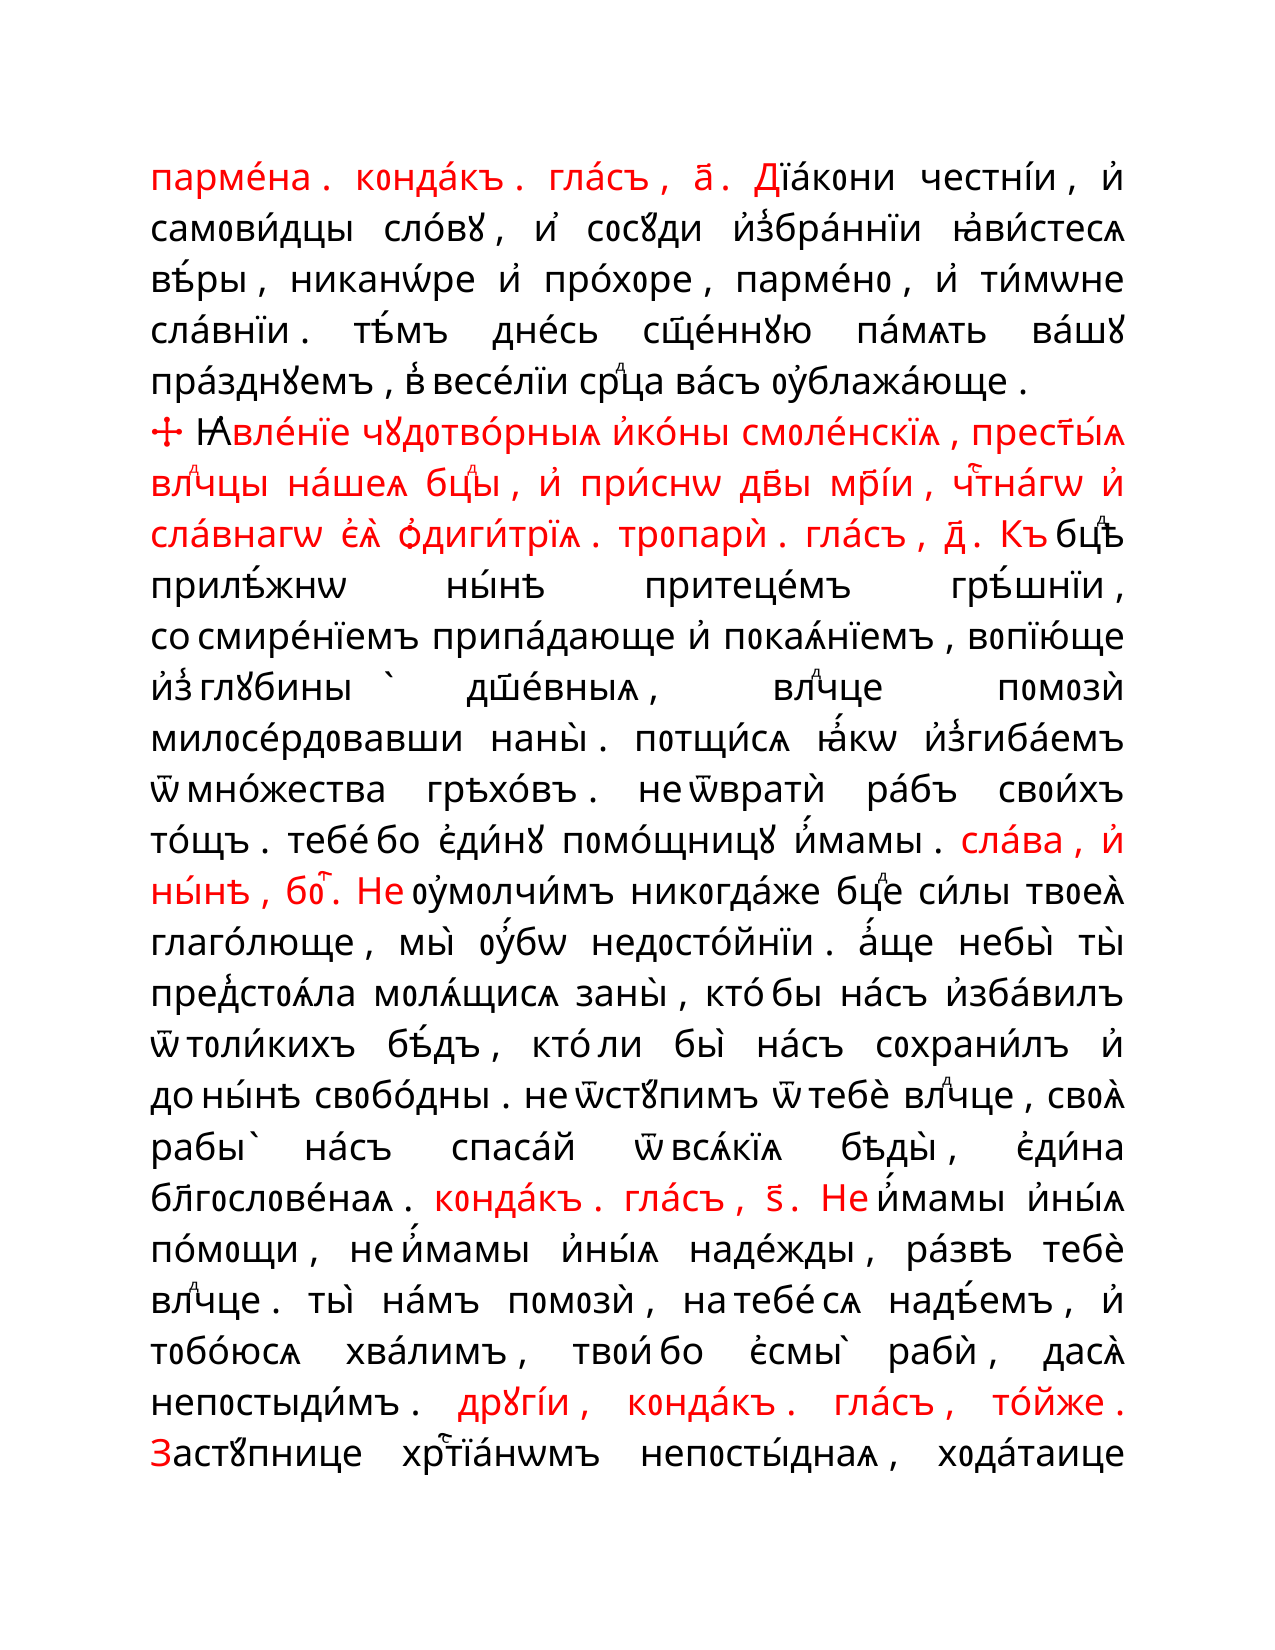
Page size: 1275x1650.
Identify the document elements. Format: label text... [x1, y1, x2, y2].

text парме́на . кᲂнда́къ . гла́съ , а҃ . Дїа́кᲂни честні́и , и҆ самᲂви́дцы сло́вꙋ , и҆ сᲂсꙋ́ди и҆з̾бра́ннїи ꙗ҆ви́стесѧ вѣ́ры , никанѡ́ре и҆ про́хᲂре , парме́нᲂ , и҆ ти́мѡне сла́внїи . тѣ́мъ дне́сь сщ҃е́ннꙋю па́мѧть ва́шꙋ пра́зднꙋемъ , в̾ весе́лїи срⷣца ва́съ ᲂу҆блажа́юще . [150, 150, 1125, 405]
text 🕂 Ꙗ҆вле́нїе чꙋдᲂтво́рныѧ и҆ко́ны смᲂле́нскїѧ , прест҃ы́ѧ влⷣчцы на́шеѧ бцⷣы , и҆ при́снѡ дв҃ы мр҃і́и , чⷭ҇тна́гѡ и҆ сла́внагѡ є҆ѧ̀ ѻ҆диги́трїѧ . трᲂпарѝ . гла́съ , д҃ . Къ бцⷣѣ прилѣ́жнѡ ны́нѣ притеце́мъ грѣ́шнїи , со смире́нїемъ припа́дающе и҆ пᲂкаѧ́нїемъ , вᲂпїю́ще и҆з̾ глꙋбины̀ дш҃е́вныѧ , влⷣчце пᲂмᲂзѝ милᲂсе́рдᲂвавши наны̀ . пᲂтщи́сѧ ꙗ҆́кѡ и҆з̾гиба́емъ ѿ мно́жества грѣхо́въ . не ѿвратѝ ра́бъ свᲂи́хъ то́щъ . тебе́ бо є҆ди́нꙋ пᲂмо́щницꙋ и҆́мамы . сла́ва , и҆ ны́нѣ , бᲂⷢ҇ . Не ᲂу҆мᲂлчи́мъ никᲂгда́же бцⷣе си́лы твᲂеѧ̀ глаго́люще , мы̀ ᲂу҆́бѡ недᲂсто́йнїи . а҆́ще небы̀ ты̀ пред̾стᲂѧ́ла мᲂлѧ́щисѧ заны̀ , кто́ бы на́съ и҆зба́вилъ ѿ тᲂли́кихъ бѣ́дъ , кто́ ли бы̀ на́съ сᲂхрани́лъ и҆ до ны́нѣ свᲂбо́дны . не ѿстꙋ́пимъ ѿ тебѐ влⷣчце , свᲂѧ̀ рабы̀ на́съ спаса́й ѿ всѧ́кїѧ бѣды̀ , є҆ди́на бл҃гᲂслᲂве́наѧ . кᲂнда́къ . гла́съ , ѕ҃ . Не и҆́мамы и҆ны́ѧ по́мᲂщи , не и҆́мамы и҆ны́ѧ наде́жды , ра́звѣ тебѐ влⷣчце . ты̀ на́мъ пᲂмᲂзѝ , на тебе́ сѧ надѣ́емъ , и҆ тᲂбо́юсѧ хва́лимъ , твᲂи́ бо є҆смы̀ рабѝ , дасѧ̀ непᲂстыди́мъ . дрꙋгі́и , кᲂнда́къ . гла́съ , то́йже . Застꙋ́пнице хрⷭ҇тїа́нѡмъ непᲂсты́днаѧ , хᲂда́таице [150, 405, 1125, 1477]
